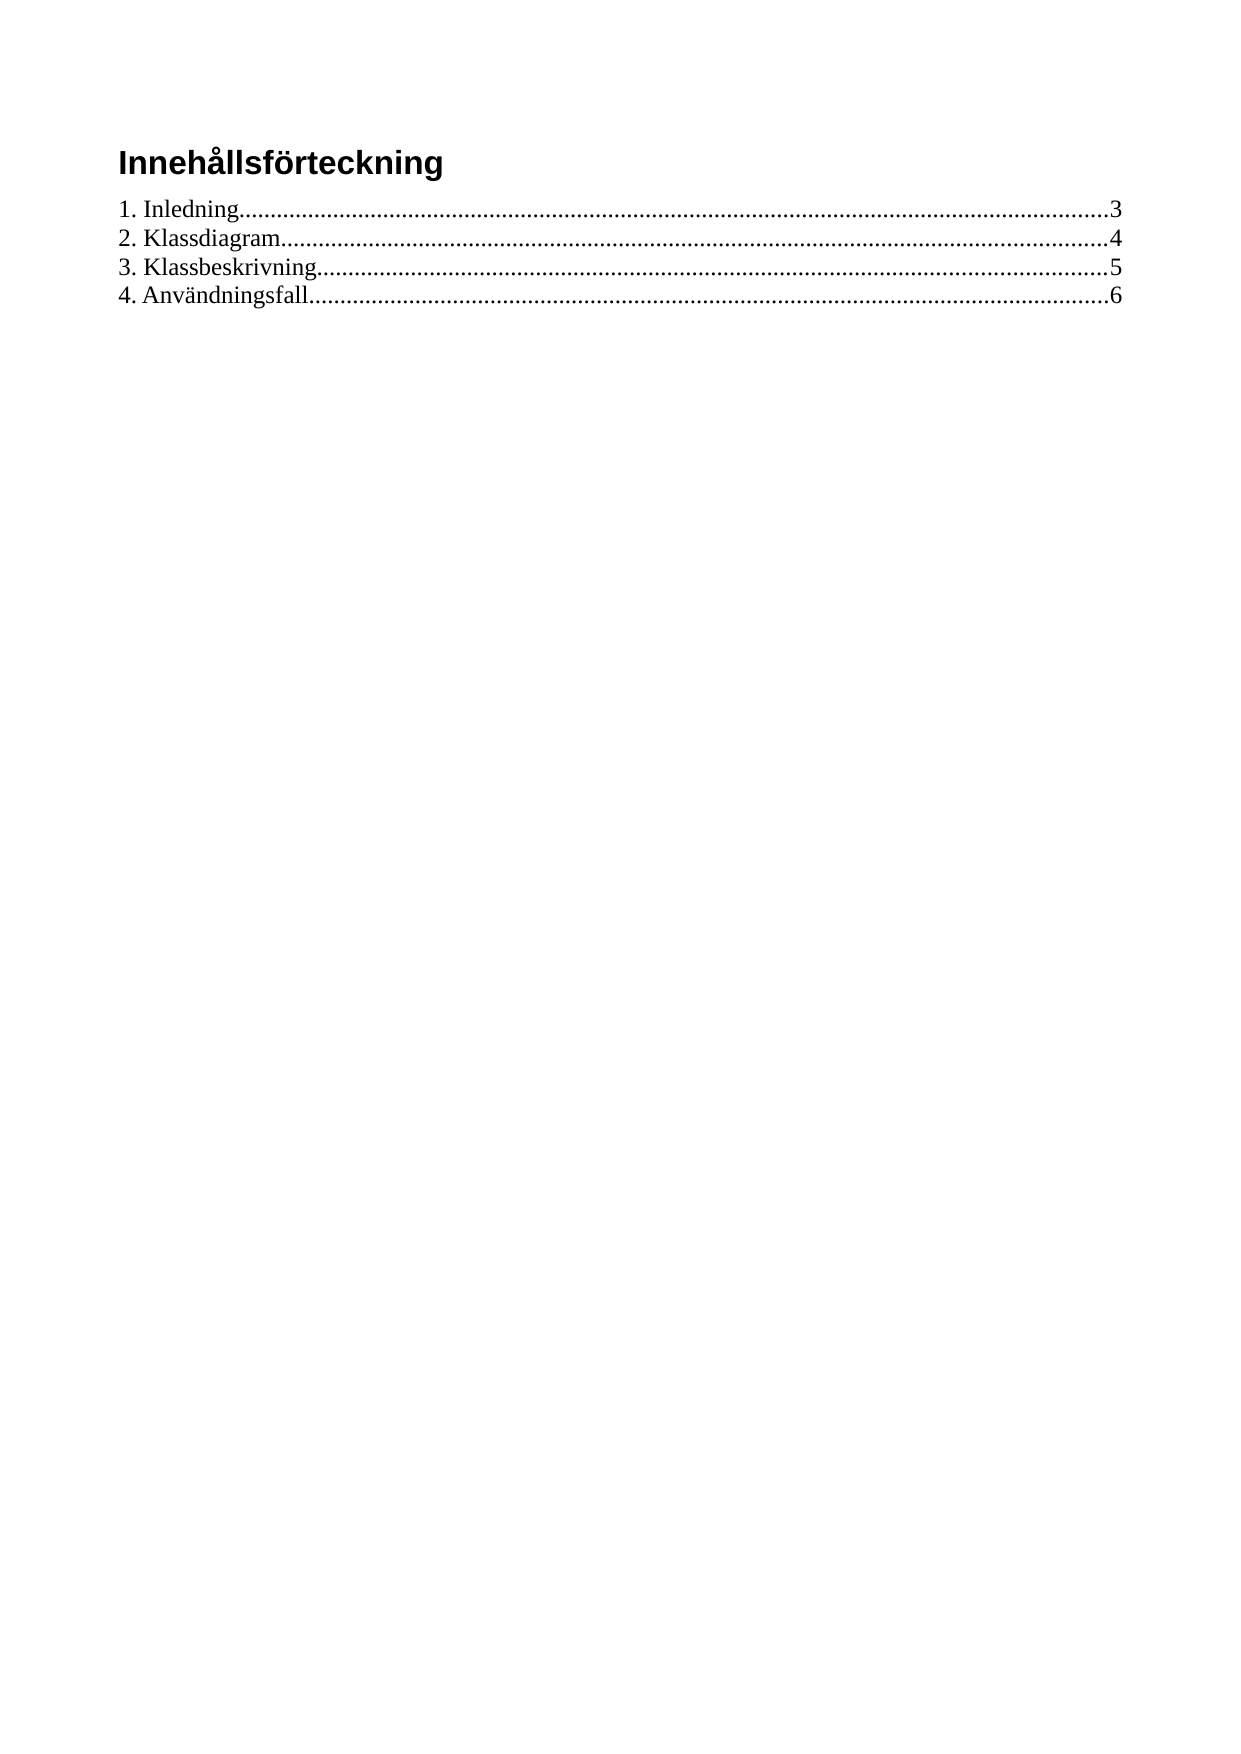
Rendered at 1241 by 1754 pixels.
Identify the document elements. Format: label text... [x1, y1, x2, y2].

subtitle Innehållsförteckning [118, 143, 1122, 182]
text 4. Användningsfall 6 [118, 280, 1122, 309]
text 2. Klassdiagram 4 [118, 223, 1122, 252]
text 3. Klassbeskrivning 5 [118, 252, 1122, 280]
text 1. Inledning 3 [118, 194, 1122, 223]
